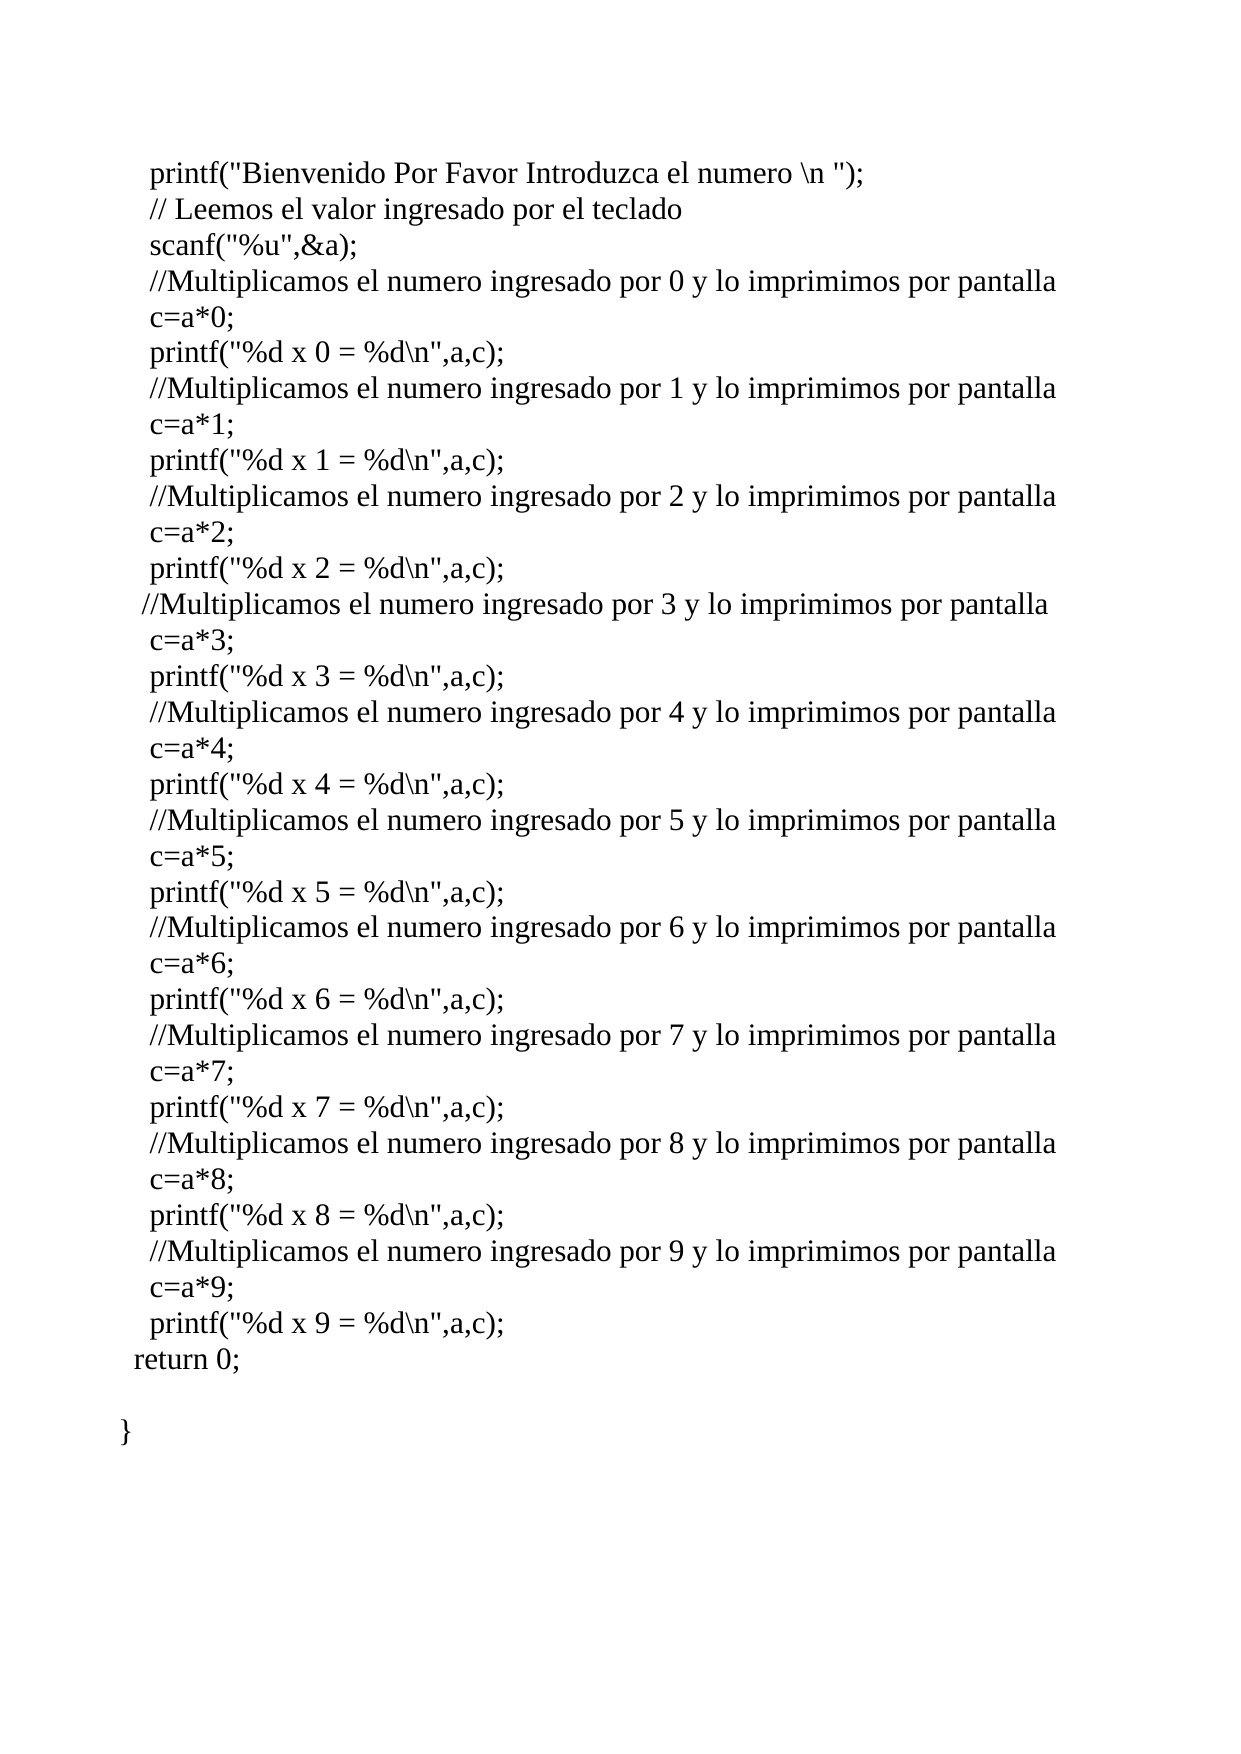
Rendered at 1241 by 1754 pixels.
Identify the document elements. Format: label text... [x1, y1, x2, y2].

text // Leemos el valor ingresado por el teclado [118, 190, 1122, 226]
text //Multiplicamos el numero ingresado por 9 y lo imprimimos por pantalla [118, 1232, 1122, 1268]
text printf("%d x 8 = %d\n",a,c); [118, 1196, 1122, 1232]
text c=a*8; [118, 1160, 1122, 1196]
text //Multiplicamos el numero ingresado por 6 y lo imprimimos por pantalla [118, 909, 1122, 945]
text printf("%d x 5 = %d\n",a,c); [118, 873, 1122, 909]
text printf("%d x 3 = %d\n",a,c); [118, 657, 1122, 693]
text //Multiplicamos el numero ingresado por 7 y lo imprimimos por pantalla [118, 1017, 1122, 1052]
text c=a*3; [118, 621, 1122, 657]
text c=a*0; [118, 298, 1122, 334]
text printf("%d x 9 = %d\n",a,c); [118, 1304, 1122, 1340]
text printf("Bienvenido Por Favor Introduzca el numero \n "); [118, 154, 1122, 190]
text c=a*6; [118, 945, 1122, 981]
text c=a*7; [118, 1052, 1122, 1088]
text c=a*5; [118, 837, 1122, 873]
text printf("%d x 6 = %d\n",a,c); [118, 981, 1122, 1017]
text //Multiplicamos el numero ingresado por 1 y lo imprimimos por pantalla [118, 370, 1122, 406]
text printf("%d x 0 = %d\n",a,c); [118, 334, 1122, 370]
text scanf("%u",&a); [118, 226, 1122, 262]
text printf("%d x 7 = %d\n",a,c); [118, 1088, 1122, 1124]
text //Multiplicamos el numero ingresado por 8 y lo imprimimos por pantalla [118, 1124, 1122, 1160]
text //Multiplicamos el numero ingresado por 3 y lo imprimimos por pantalla [118, 585, 1122, 621]
text } [118, 1412, 1122, 1448]
text //Multiplicamos el numero ingresado por 2 y lo imprimimos por pantalla [118, 477, 1122, 513]
text //Multiplicamos el numero ingresado por 4 y lo imprimimos por pantalla [118, 693, 1122, 729]
text printf("%d x 1 = %d\n",a,c); [118, 442, 1122, 477]
text printf("%d x 2 = %d\n",a,c); [118, 549, 1122, 585]
text printf("%d x 4 = %d\n",a,c); [118, 765, 1122, 801]
text //Multiplicamos el numero ingresado por 0 y lo imprimimos por pantalla [118, 262, 1122, 298]
text c=a*1; [118, 406, 1122, 442]
text //Multiplicamos el numero ingresado por 5 y lo imprimimos por pantalla [118, 801, 1122, 837]
text c=a*2; [118, 513, 1122, 549]
text c=a*4; [118, 729, 1122, 765]
text c=a*9; [118, 1268, 1122, 1304]
text return 0; [118, 1340, 1122, 1376]
